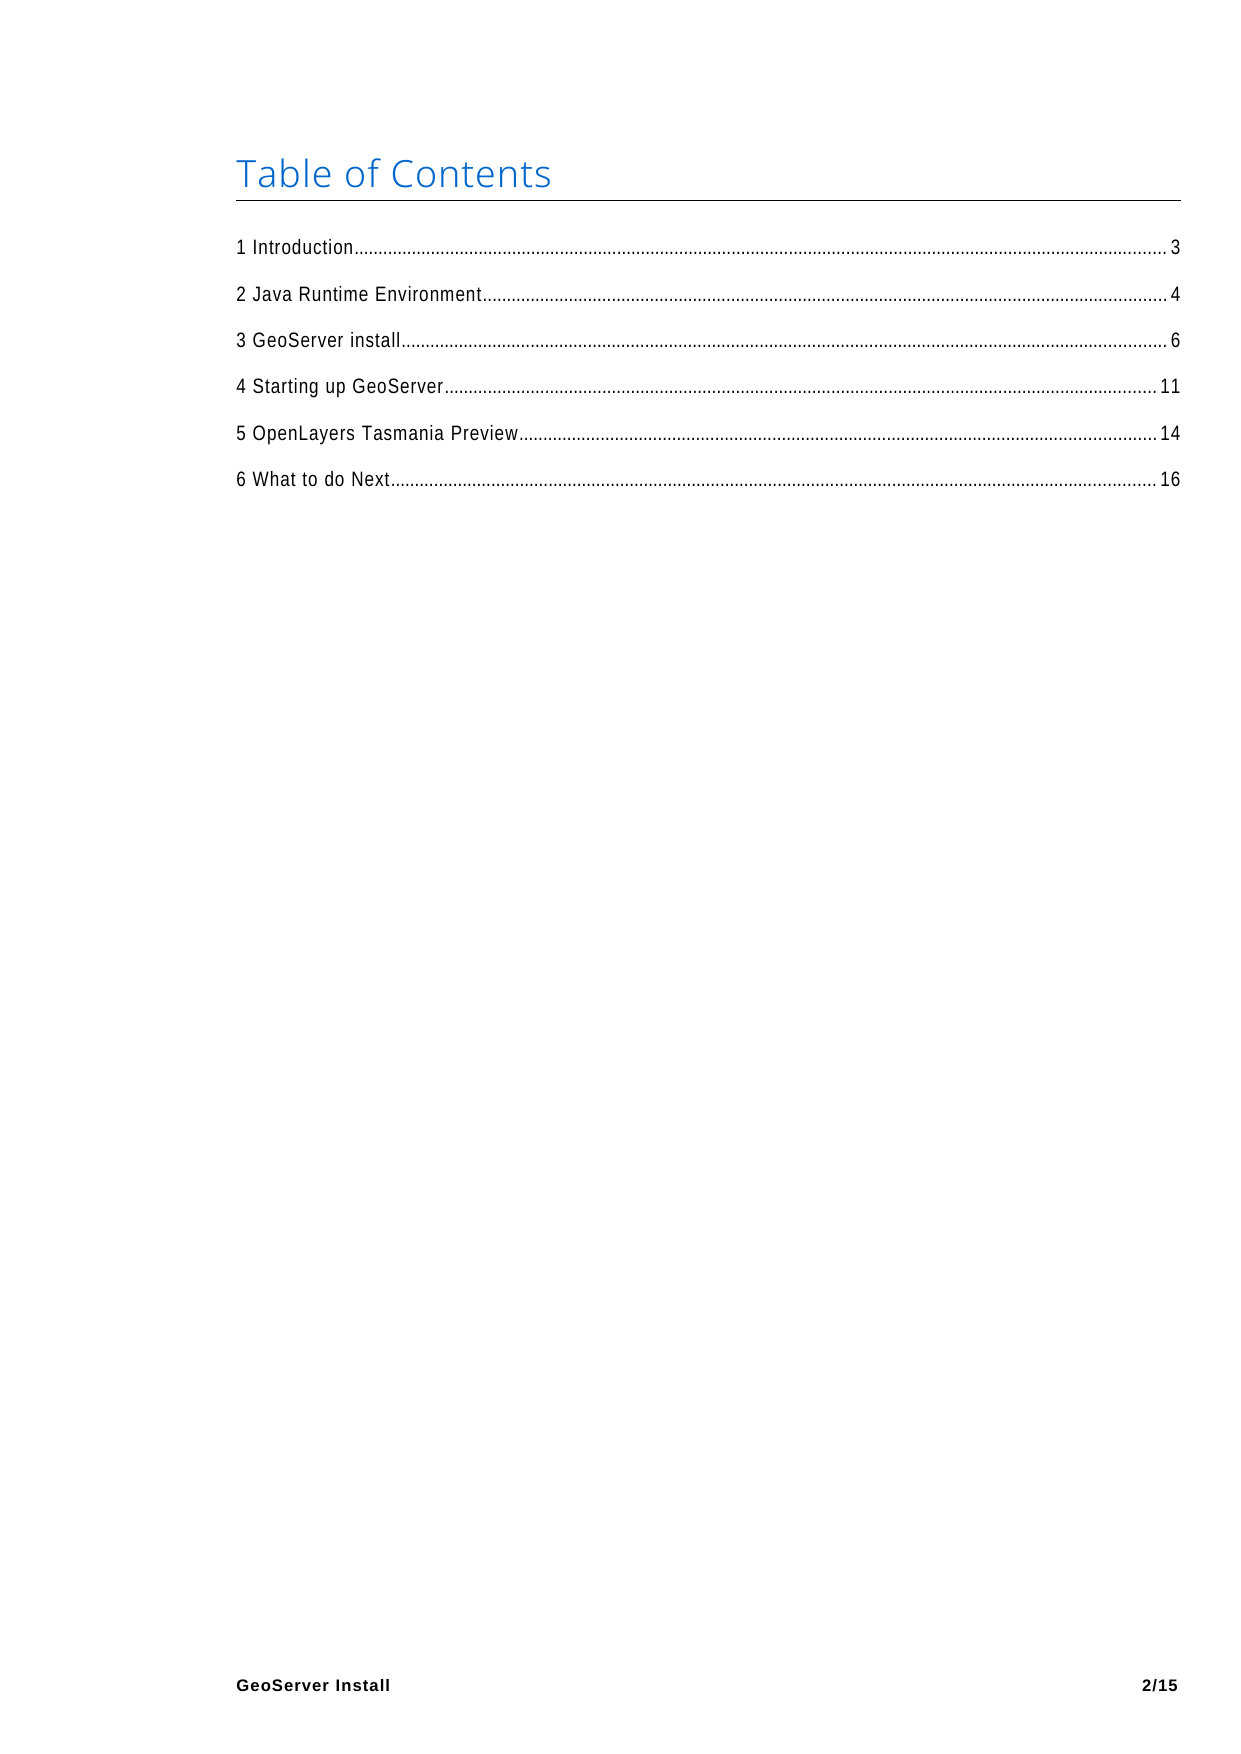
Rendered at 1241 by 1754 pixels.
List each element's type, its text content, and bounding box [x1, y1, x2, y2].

text 4 Starting up GeoServer 11 [236, 374, 1181, 398]
text 2 Java Runtime Environment 4 [236, 282, 1181, 306]
text 3 GeoServer install 6 [236, 328, 1181, 352]
text 5 OpenLayers Tasmania Preview 14 [236, 421, 1181, 445]
text 1 Introduction 3 [236, 235, 1181, 259]
text 6 What to do Next 16 [236, 467, 1181, 491]
title Table of Contents [236, 147, 1181, 200]
